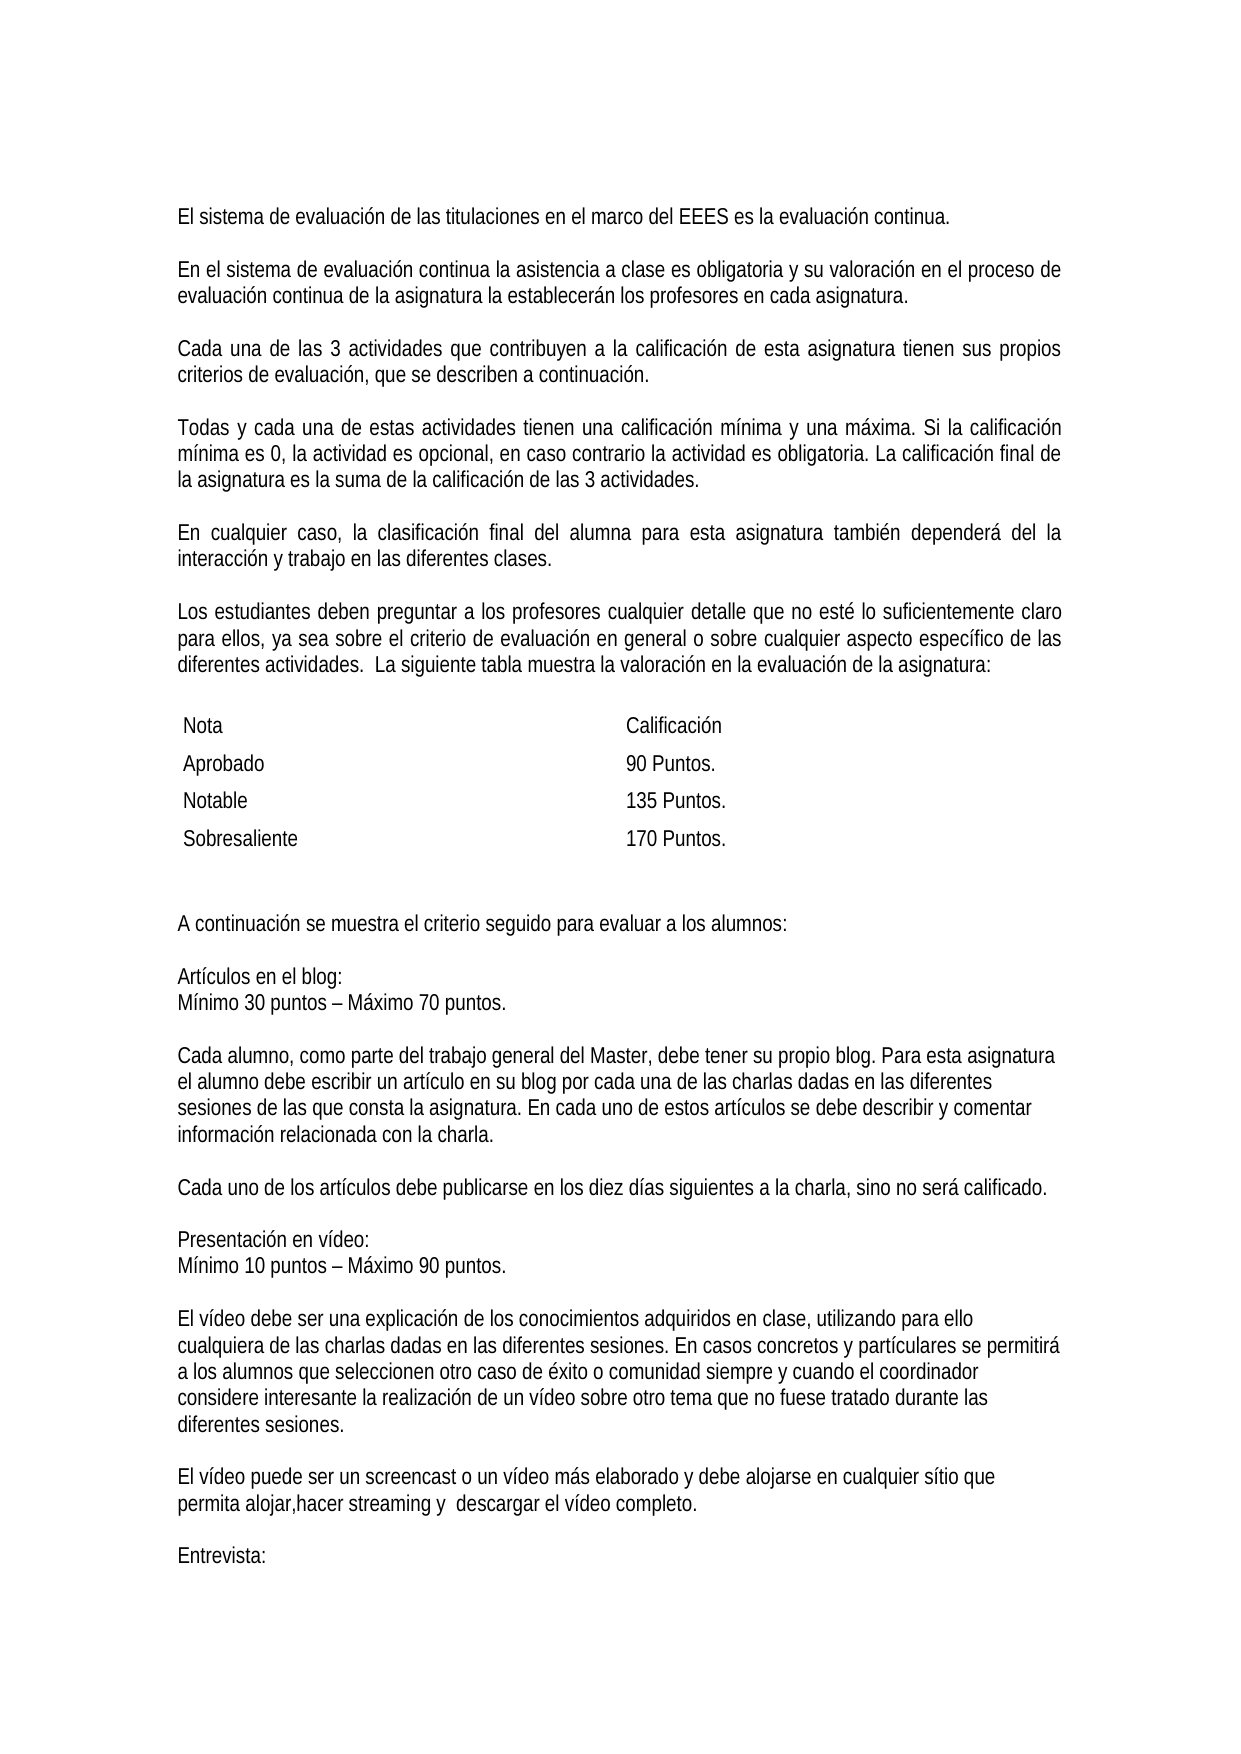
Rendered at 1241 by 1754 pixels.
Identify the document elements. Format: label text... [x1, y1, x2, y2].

text El sistema de evaluación de las titulaciones en el marco del EEES es la evaluación continua. [177, 203, 1063, 229]
text Presentación en vídeo: [177, 1226, 1063, 1252]
text Todas y cada una de estas actividades tienen una calificación mínima y una máxima. Si la calificación mínima es 0, la actividad es opcional, en caso contrario la actividad es obligatoria. La calificación final de la asignatura es la suma de la calificación de las 3 actividades. [177, 414, 1063, 493]
table_cell 90 Puntos. [620, 744, 1063, 782]
text El vídeo debe ser una explicación de los conocimientos adquiridos en clase, utilizando para ello cualquiera de las charlas dadas en las diferentes sesiones. En casos concretos y partículares se permitirá a los alumnos que seleccionen otro caso de éxito o comunidad siempre y cuando el coordinador considere interesante la realización de un vídeo sobre otro tema que no fuese tratado durante las diferentes sesiones. [177, 1305, 1063, 1437]
text Entrevista: [177, 1542, 1063, 1569]
text Cada uno de los artículos debe publicarse en los diez días siguientes a la charla, sino no será calificado. [177, 1173, 1063, 1200]
text En cualquier caso, la clasificación final del alumna para esta asignatura también dependerá del la interacción y trabajo en las diferentes clases. [177, 519, 1063, 572]
table_cell Aprobado [177, 744, 620, 782]
table_cell Sobresaliente [177, 819, 620, 857]
table_cell 170 Puntos. [620, 819, 1063, 857]
text Artículos en el blog: [177, 963, 1063, 989]
text El vídeo puede ser un screencast o un vídeo más elaborado y debe alojarse en cualquier sítio que permita alojar,hacer streaming y descargar el vídeo completo. [177, 1463, 1063, 1516]
text Cada alumno, como parte del trabajo general del Master, debe tener su propio blog. Para esta asignatura el alumno debe escribir un artículo en su blog por cada una de las charlas dadas en las diferentes sesiones de las que consta la asignatura. En cada uno de estos artículos se debe describir y comentar información relacionada con la charla. [177, 1042, 1063, 1147]
text A continuación se muestra el criterio seguido para evaluar a los alumnos: [177, 910, 1063, 936]
table_header Calificación [620, 706, 1063, 744]
text Mínimo 10 puntos – Máximo 90 puntos. [177, 1252, 1063, 1279]
text Mínimo 30 puntos – Máximo 70 puntos. [177, 989, 1063, 1015]
table_cell Notable [177, 782, 620, 819]
table_cell 135 Puntos. [620, 782, 1063, 819]
text Los estudiantes deben preguntar a los profesores cualquier detalle que no esté lo suficientemente claro para ellos, ya sea sobre el criterio de evaluación en general o sobre cualquier aspecto específico de las diferentes actividades. La siguiente tabla muestra la valoración en la evaluación de la asignatura: [177, 572, 1063, 677]
text Cada una de las 3 actividades que contribuyen a la calificación de esta asignatura tienen sus propios criterios de evaluación, que se describen a continuación. [177, 334, 1063, 387]
table_header Nota [177, 706, 620, 744]
text En el sistema de evaluación continua la asistencia a clase es obligatoria y su valoración en el proceso de evaluación continua de la asignatura la establecerán los profesores en cada asignatura. [177, 256, 1063, 308]
